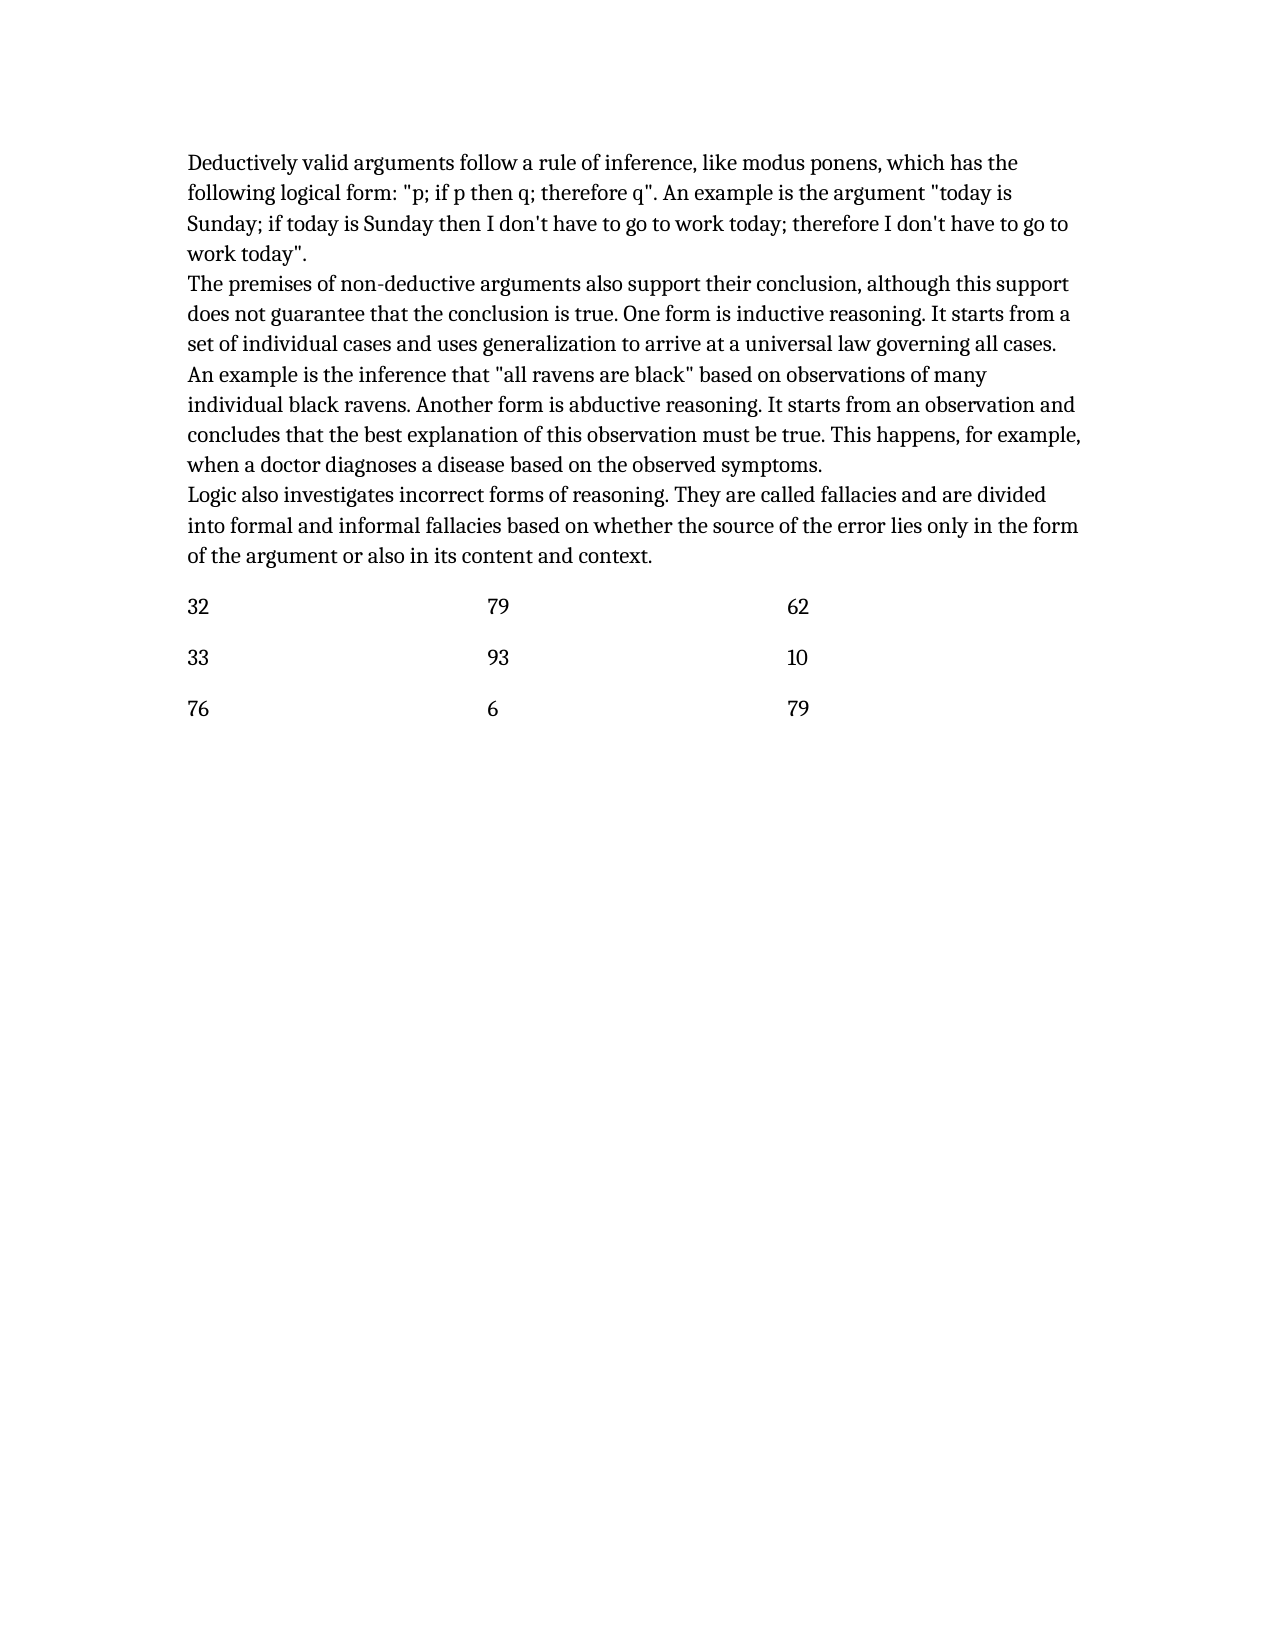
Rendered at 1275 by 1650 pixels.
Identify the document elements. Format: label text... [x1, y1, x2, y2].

table_cell 79 [776, 696, 1076, 747]
table_header 32 [176, 594, 476, 645]
table_cell 93 [476, 645, 776, 696]
table_cell 33 [176, 645, 476, 696]
table_cell 6 [476, 696, 776, 747]
table_header 62 [776, 594, 1076, 645]
table_header 79 [476, 594, 776, 645]
table_cell 76 [176, 696, 476, 747]
text Deductively valid arguments follow a rule of inference, like modus ponens, which has the following logical form: "p; if p then q; therefore q". An example is the argument "today is Sunday; if today is Sunday then I don't have to go to work today; therefore I don't have to go to work today". The premises of non-deductive arguments also support their conclusion, although this support does not guarantee that the conclusion is true. One form is inductive reasoning. It starts from a set of individual cases and uses generalization to arrive at a universal law governing all cases. An example is the inference that "all ravens are black" based on observations of many individual black ravens. Another form is abductive reasoning. It starts from an observation and concludes that the best explanation of this observation must be true. This happens, for example, when a doctor diagnoses a disease based on the observed symptoms. Logic also investigates incorrect forms of reasoning. They are called fallacies and are divided into formal and informal fallacies based on whether the source of the error lies only in the form of the argument or also in its content and context. [187, 150, 1087, 569]
table_cell 10 [776, 645, 1076, 696]
